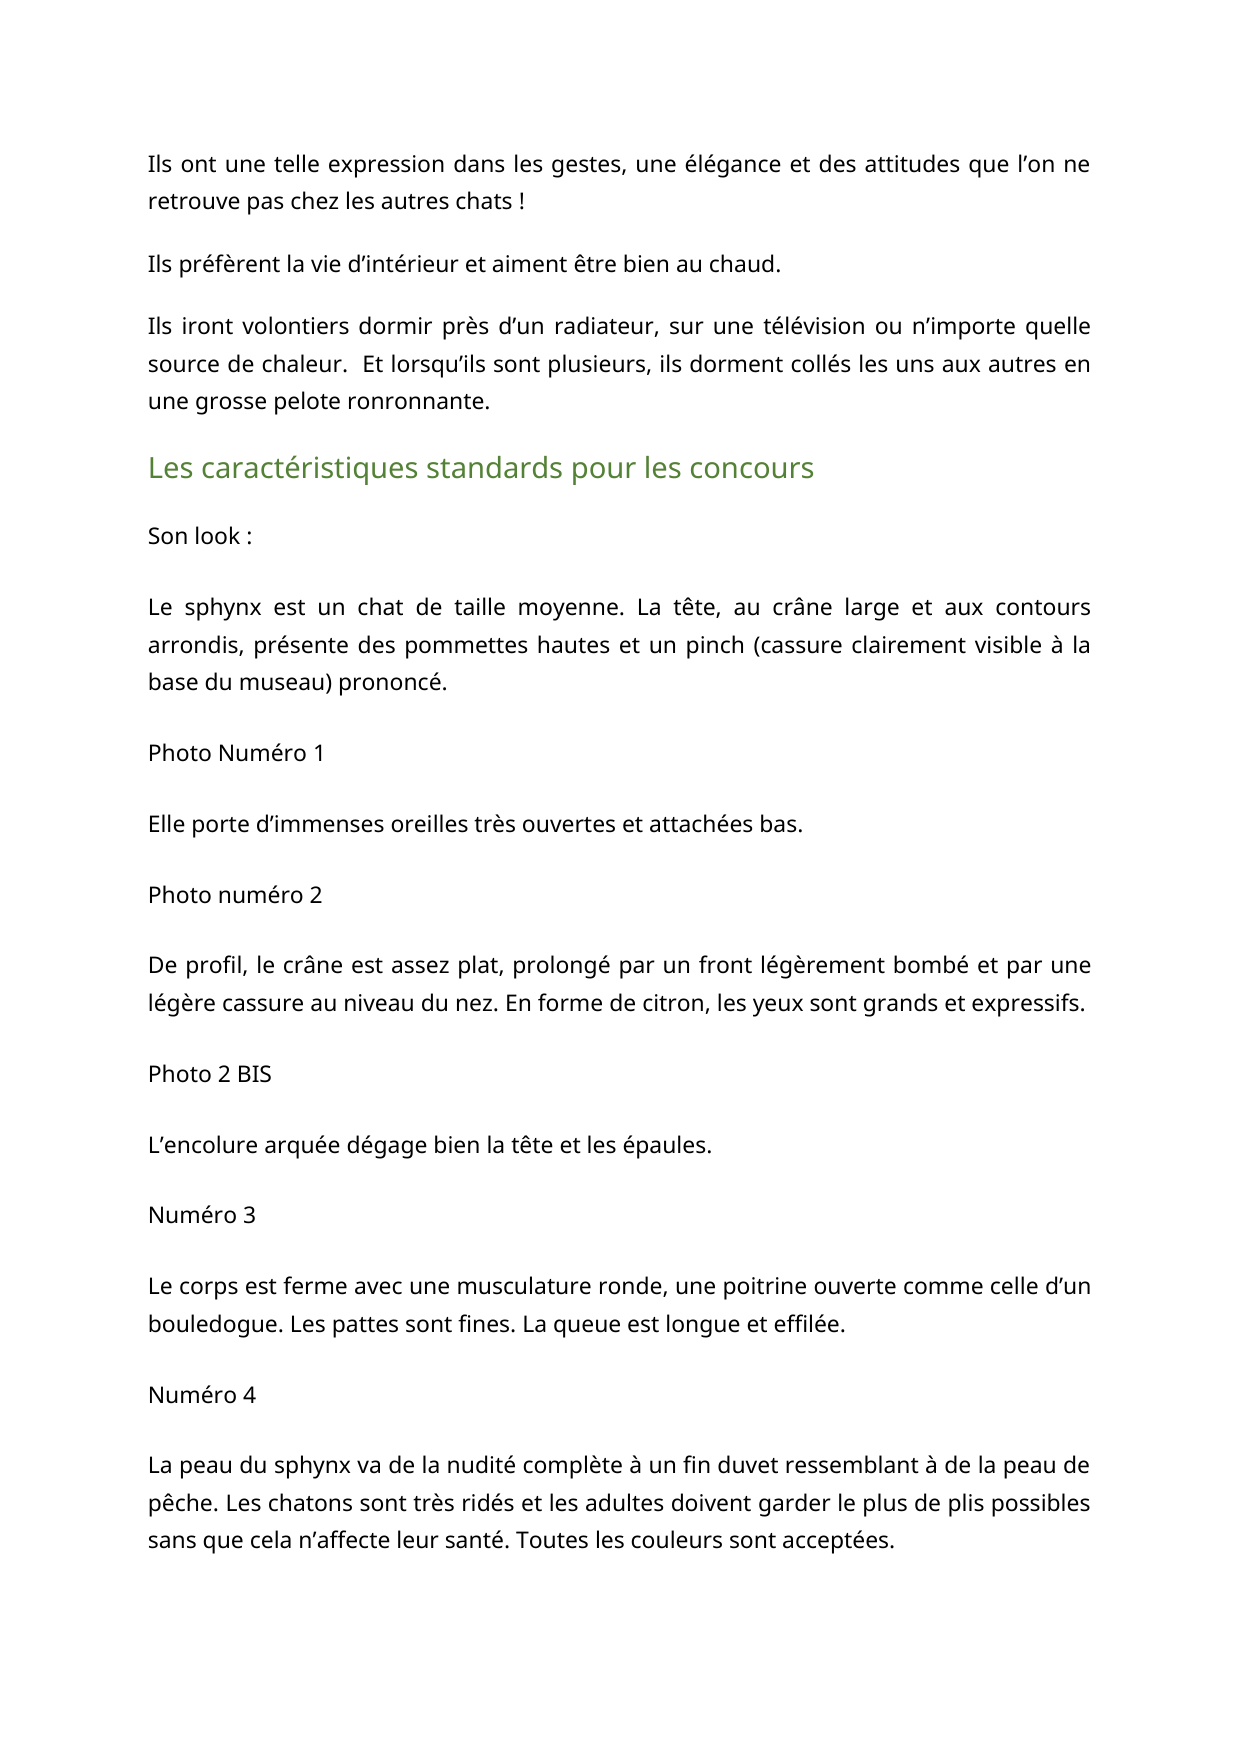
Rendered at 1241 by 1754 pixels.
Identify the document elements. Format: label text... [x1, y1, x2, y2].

text Elle porte d’immenses oreilles très ouvertes et attachées bas. [148, 808, 1093, 839]
text L’encolure arquée dégage bien la tête et les épaules. [148, 1128, 1093, 1160]
text Ils ont une telle expression dans les gestes, une élégance et des attitudes que l’on ne retrouve pas chez les autres chats ! [148, 148, 1093, 216]
text Son look : [148, 520, 1093, 551]
text Photo Numéro 1 [148, 737, 1093, 768]
text La peau du sphynx va de la nudité complète à un fin duvet ressemblant à de la peau de pêche. Les chatons sont très ridés et les adultes doivent garder le plus de plis possibles sans que cela n’affecte leur santé. Toutes les couleurs sont acceptées. [148, 1449, 1093, 1556]
text Photo 2 BIS [148, 1058, 1093, 1089]
text Ils préfèrent la vie d’intérieur et aiment être bien au chaud. [148, 248, 1093, 279]
subtitle Les caractéristiques standards pour les concours [148, 448, 1093, 487]
text Le sphynx est un chat de taille moyenne. La tête, au crâne large et aux contours arrondis, présente des pommettes hautes et un pinch (cassure clairement visible à la base du museau) prononcé. [148, 591, 1093, 697]
text Numéro 3 [148, 1199, 1093, 1231]
text Numéro 4 [148, 1378, 1093, 1410]
text Photo numéro 2 [148, 878, 1093, 910]
text Ils iront volontiers dormir près d’un radiateur, sur une télévision ou n’importe quelle source de chaleur. Et lorsqu’ils sont plusieurs, ils dorment collés les uns aux autres en une grosse pelote ronronnante. [148, 310, 1093, 416]
text De profil, le crâne est assez plat, prolongé par un front légèrement bombé et par une légère cassure au niveau du nez. En forme de citron, les yeux sont grands et expressifs. [148, 949, 1093, 1018]
text Le corps est ferme avec une musculature ronde, une poitrine ouverte comme celle d’un bouledogue. Les pattes sont fines. La queue est longue et effilée. [148, 1270, 1093, 1339]
